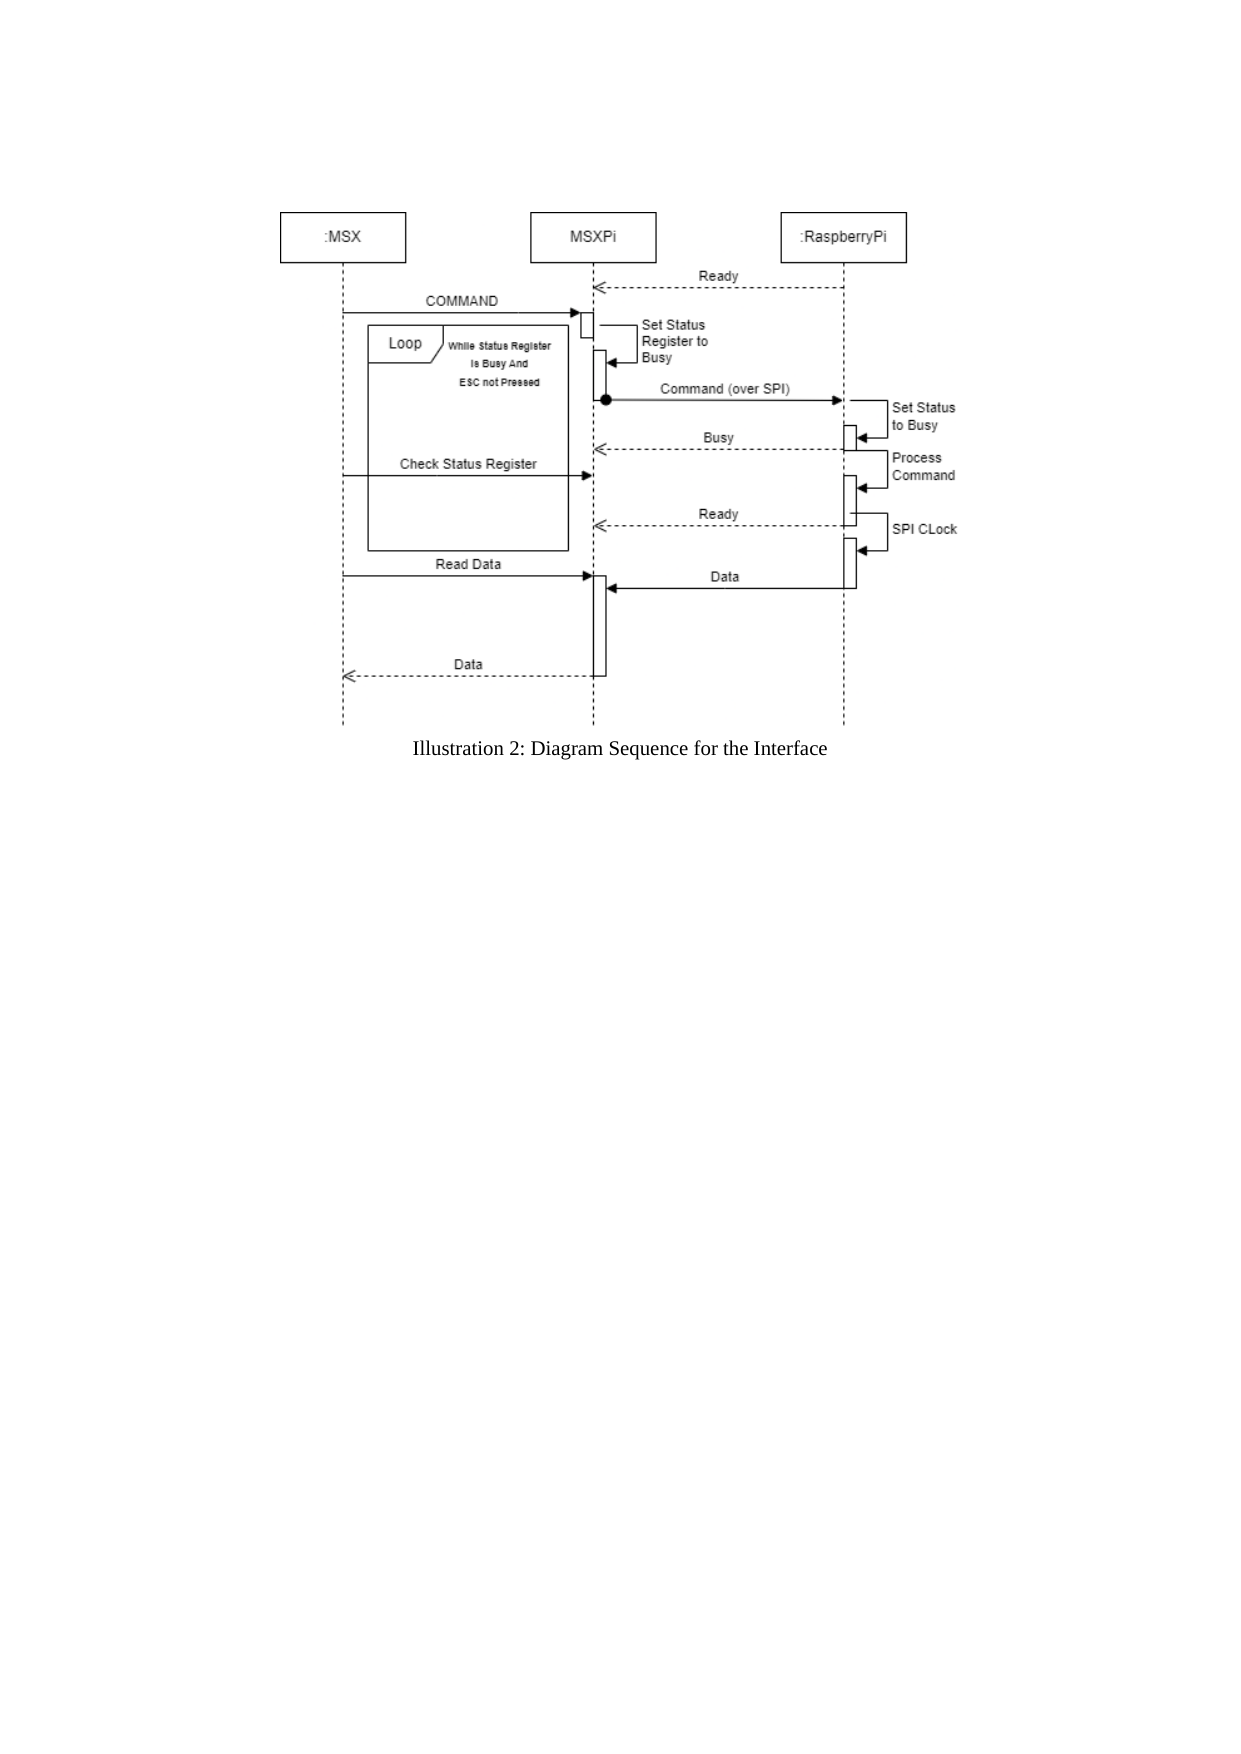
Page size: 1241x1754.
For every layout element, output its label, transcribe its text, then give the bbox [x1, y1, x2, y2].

text Illustration 2: Diagram Sequence for the Interface [118, 736, 1122, 760]
picture [280, 212, 961, 727]
